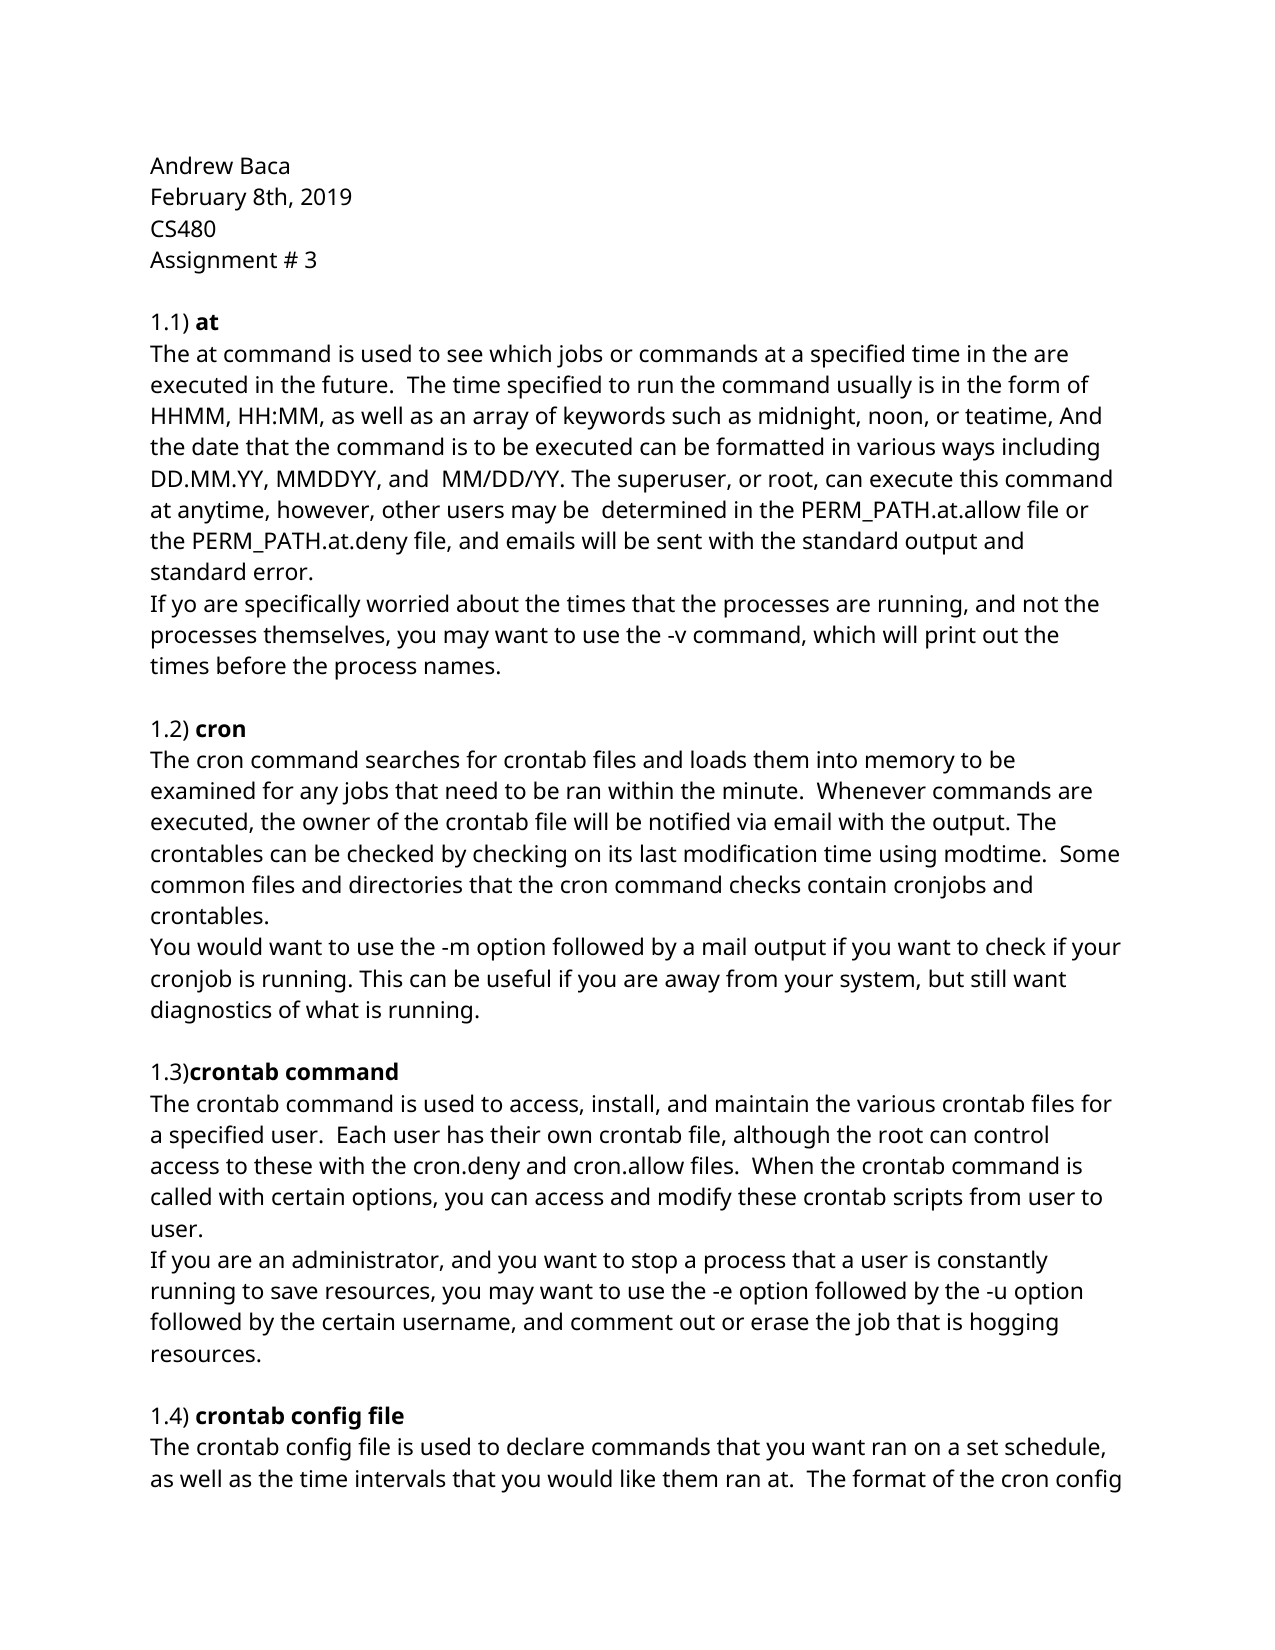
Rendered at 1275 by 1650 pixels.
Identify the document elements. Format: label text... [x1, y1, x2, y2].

text The at command is used to see which jobs or commands at a specified time in the are executed in the future. The time specified to run the command usually is in the form of HHMM, HH:MM, as well as an array of keywords such as midnight, noon, or teatime, And the date that the command is to be executed can be formatted in various ways including DD.MM.YY, MMDDYY, and MM/DD/YY. The superuser, or root, can execute this command at anytime, however, other users may be determined in the PERM_PATH.at.allow file or the PERM_PATH.at.deny file, and emails will be sent with the standard output and standard error. [150, 337, 1125, 587]
text If you are an administrator, and you want to stop a process that a user is constantly running to save resources, you may want to use the -e option followed by the -u option followed by the certain username, and comment out or erase the job that is hogging resources. [150, 1244, 1125, 1369]
text Assignment # 3 [150, 244, 1125, 275]
text The crontab config file is used to declare commands that you want ran on a set schedule, as well as the time intervals that you would like them ran at. The format of the cron config [150, 1431, 1125, 1494]
text 1.3)crontab command [150, 1056, 1125, 1087]
text The crontab command is used to access, install, and maintain the various crontab files for a specified user. Each user has their own crontab file, although the root can control access to these with the cron.deny and cron.allow files. When the crontab command is called with certain options, you can access and modify these crontab scripts from user to user. [150, 1087, 1125, 1244]
text February 8th, 2019 [150, 181, 1125, 212]
text You would want to use the -m option followed by a mail output if you want to check if your cronjob is running. This can be useful if you are away from your system, but still want diagnostics of what is running. [150, 931, 1125, 1025]
text If yo are specifically worried about the times that the processes are running, and not the processes themselves, you may want to use the -v command, which will print out the times before the process names. [150, 587, 1125, 681]
text 1.2) cron [150, 712, 1125, 744]
text Andrew Baca [150, 150, 1125, 181]
text CS480 [150, 212, 1125, 244]
text 1.4) crontab config file [150, 1400, 1125, 1431]
text The cron command searches for crontab files and loads them into memory to be examined for any jobs that need to be ran within the minute. Whenever commands are executed, the owner of the crontab file will be notified via email with the output. The crontables can be checked by checking on its last modification time using modtime. Some common files and directories that the cron command checks contain cronjobs and crontables. [150, 744, 1125, 931]
text 1.1) at [150, 306, 1125, 337]
